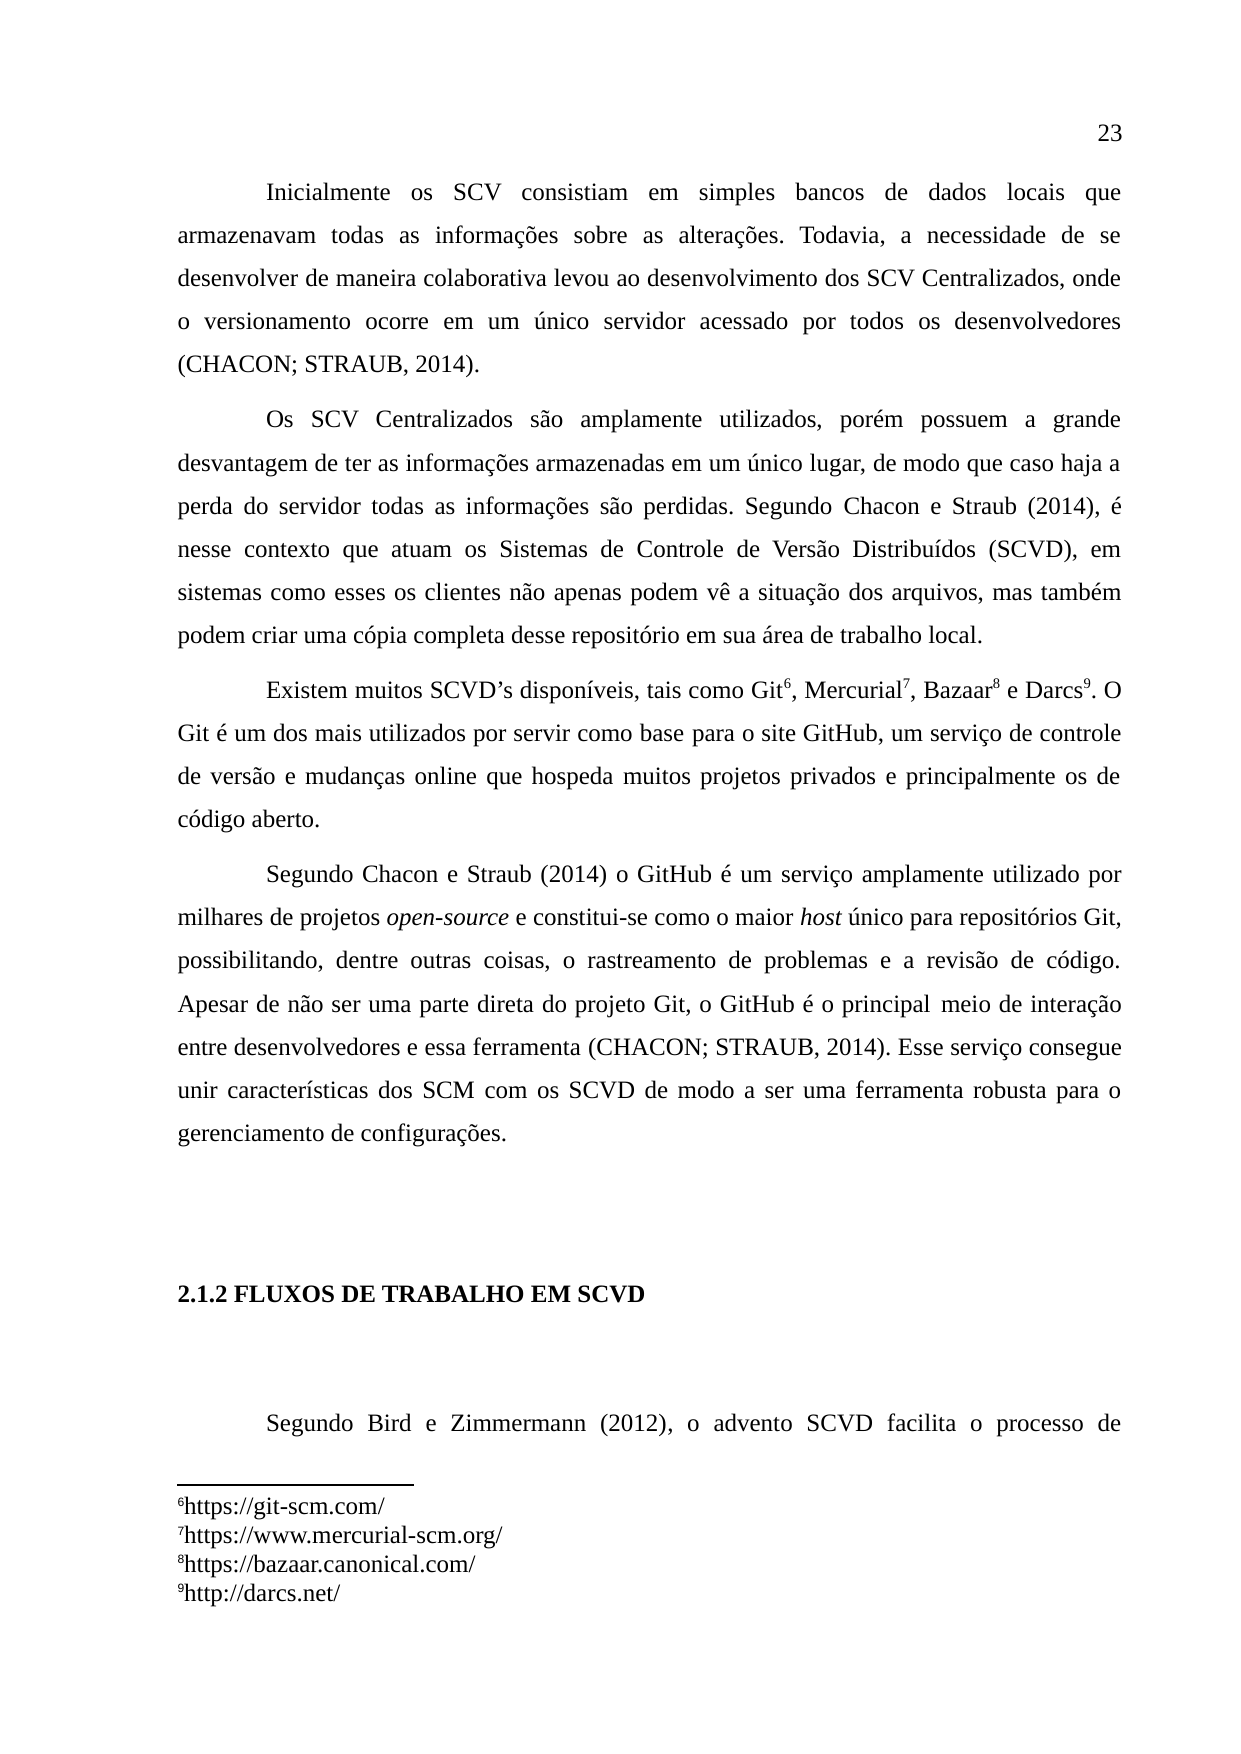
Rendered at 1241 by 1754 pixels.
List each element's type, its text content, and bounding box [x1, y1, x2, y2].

text https://git-scm.com/ [177, 1491, 1122, 1520]
text Segundo Chacon e Straub (2014) o GitHub é um serviço amplamente utilizado por milhares de projetos open-source e constitui-se como o maior host único para repositórios Git, possibilitando, dentre outras coisas, o rastreamento de problemas e a revisão de código. Apesar de não ser uma parte direta do projeto Git, o GitHub é o principal meio de interação entre desenvolvedores e essa ferramenta (CHACON; STRAUB, 2014). Esse serviço consegue unir características dos SCM com os SCVD de modo a ser uma ferramenta robusta para o gerenciamento de configurações. [177, 859, 1122, 1147]
text Inicialmente os SCV consistiam em simples bancos de dados locais que armazenavam todas as informações sobre as alterações. Todavia, a necessidade de se desenvolver de maneira colaborativa levou ao desenvolvimento dos SCV Centralizados, onde o versionamento ocorre em um único servidor acessado por todos os desenvolvedores (CHACON; STRAUB, 2014). [177, 177, 1122, 378]
text http://darcs.net/ [177, 1578, 1122, 1606]
text Segundo Bird e Zimmermann (2012), o advento SCVD facilita o processo de [177, 1408, 1122, 1437]
text 2.1.2 Fluxos de trabalho EM SCVD [177, 1279, 1122, 1308]
text https://bazaar.canonical.com/ [177, 1549, 1122, 1578]
text Existem muitos SCVD’s disponíveis, tais como Git, Mercurial, Bazaar e Darcs. O Git é um dos mais utilizados por servir como base para o site GitHub, um serviço de controle de versão e mudanças online que hospeda muitos projetos privados e principalmente os de código aberto. [177, 675, 1122, 833]
text https://www.mercurial-scm.org/ [177, 1520, 1122, 1549]
text Os SCV Centralizados são amplamente utilizados, porém possuem a grande desvantagem de ter as informações armazenadas em um único lugar, de modo que caso haja a perda do servidor todas as informações são perdidas. Segundo Chacon e Straub (2014), é nesse contexto que atuam os Sistemas de Controle de Versão Distribuídos (SCVD), em sistemas como esses os clientes não apenas podem vê a situação dos arquivos, mas também podem criar uma cópia completa desse repositório em sua área de trabalho local. [177, 404, 1122, 649]
